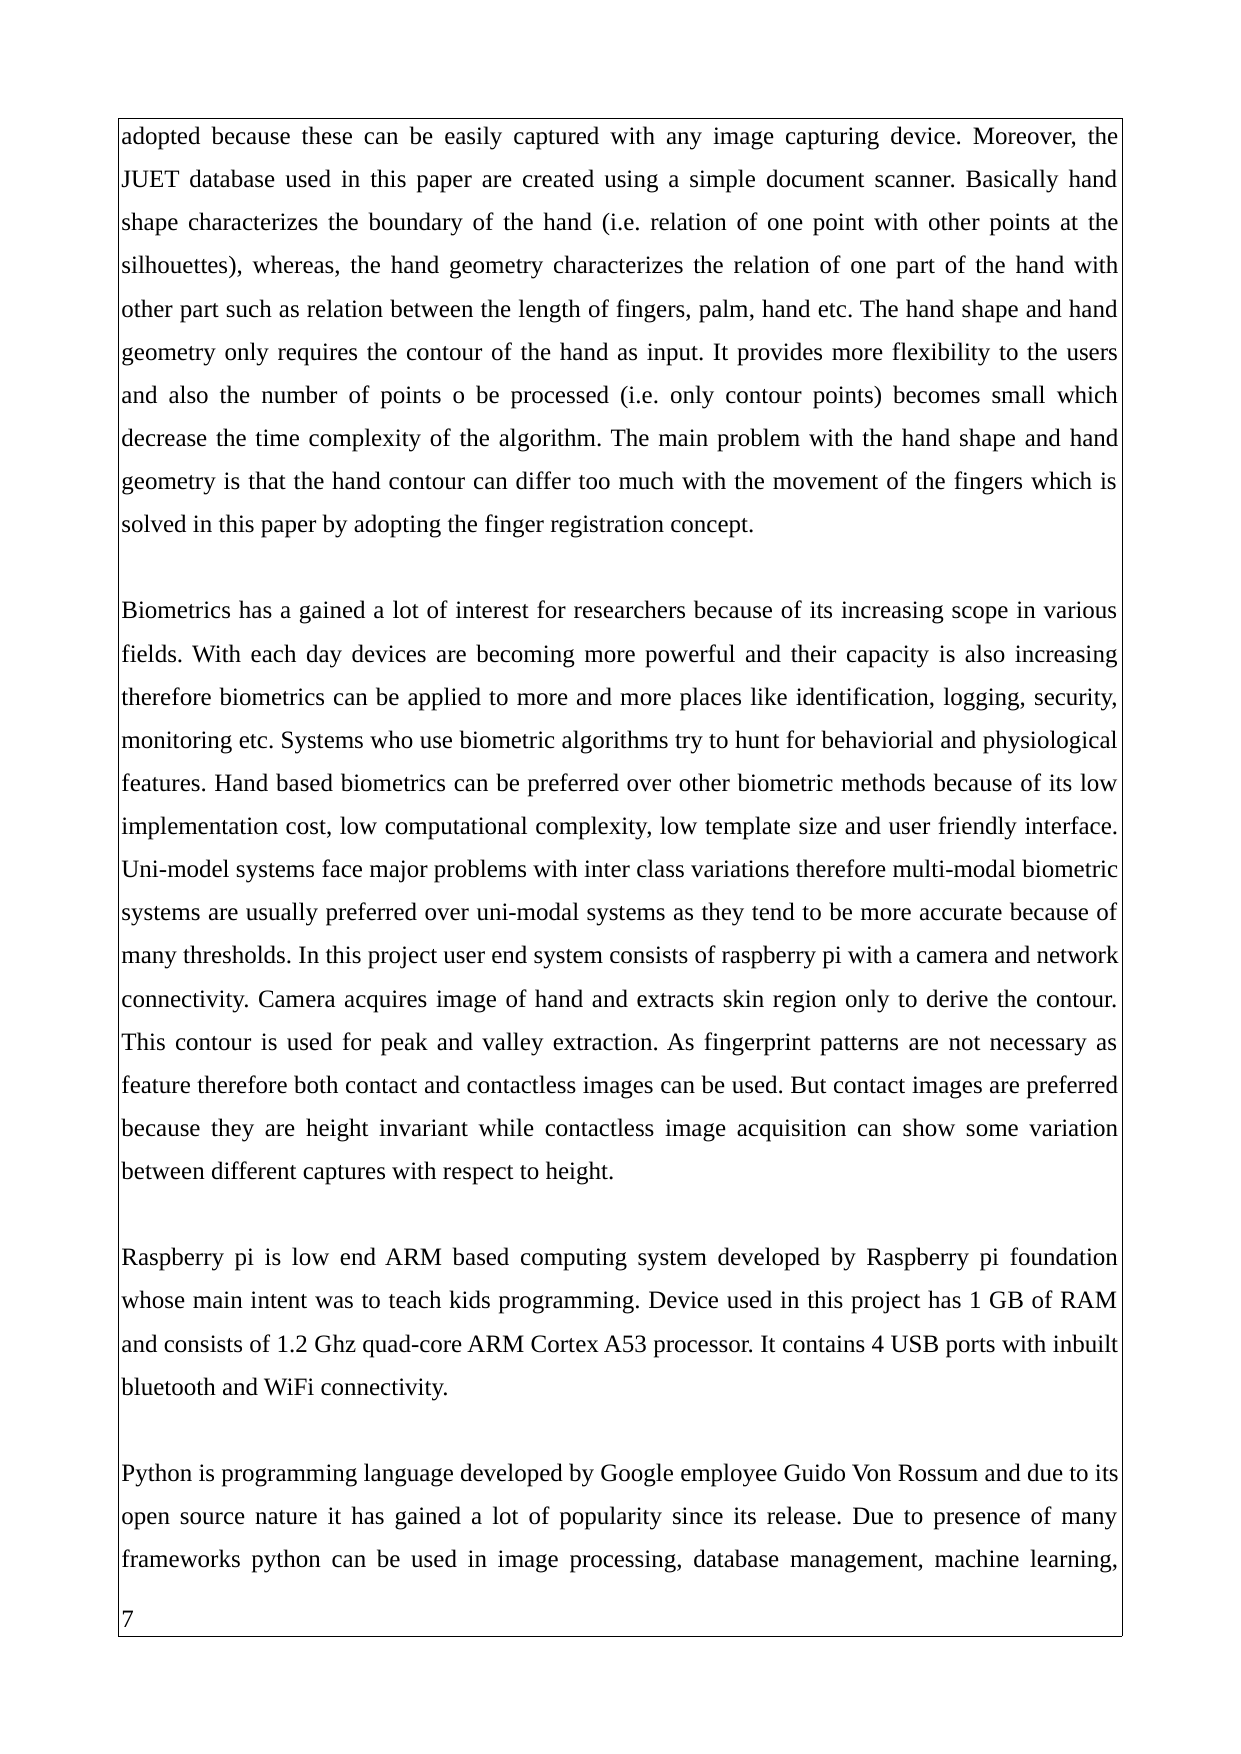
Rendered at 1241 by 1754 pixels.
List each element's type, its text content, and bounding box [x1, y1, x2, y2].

text Python is programming language developed by Google employee Guido Von Rossum and due to its open source nature it has gained a lot of popularity since its release. Due to presence of many frameworks python can be used in image processing, database management, machine learning, [121, 1458, 1119, 1573]
text adopted because these can be easily captured with any image capturing device. Moreover, the JUET database used in this paper are created using a simple document scanner. Basically hand shape characterizes the boundary of the hand (i.e. relation of one point with other points at the silhouettes), whereas, the hand geometry characterizes the relation of one part of the hand with other part such as relation between the length of fingers, palm, hand etc. The hand shape and hand geometry only requires the contour of the hand as input. It provides more flexibility to the users and also the number of points o be processed (i.e. only contour points) becomes small which decrease the time complexity of the algorithm. The main problem with the hand shape and hand geometry is that the hand contour can differ too much with the movement of the fingers which is solved in this paper by adopting the finger registration concept. [121, 121, 1119, 538]
text Biometrics has a gained a lot of interest for researchers because of its increasing scope in various fields. With each day devices are becoming more powerful and their capacity is also increasing therefore biometrics can be applied to more and more places like identification, logging, security, monitoring etc. Systems who use biometric algorithms try to hunt for behaviorial and physiological features. Hand based biometrics can be preferred over other biometric methods because of its low implementation cost, low computational complexity, low template size and user friendly interface. Uni-model systems face major problems with inter class variations therefore multi-modal biometric systems are usually preferred over uni-modal systems as they tend to be more accurate because of many thresholds. In this project user end system consists of raspberry pi with a camera and network connectivity. Camera acquires image of hand and extracts skin region only to derive the contour. This contour is used for peak and valley extraction. As fingerprint patterns are not necessary as feature therefore both contact and contactless images can be used. But contact images are preferred because they are height invariant while contactless image acquisition can show some variation between different captures with respect to height. [121, 596, 1119, 1185]
text Raspberry pi is low end ARM based computing system developed by Raspberry pi foundation whose main intent was to teach kids programming. Device used in this project has 1 GB of RAM and consists of 1.2 Ghz quad-core ARM Cortex A53 processor. It contains 4 USB ports with inbuilt bluetooth and WiFi connectivity. [121, 1242, 1119, 1401]
